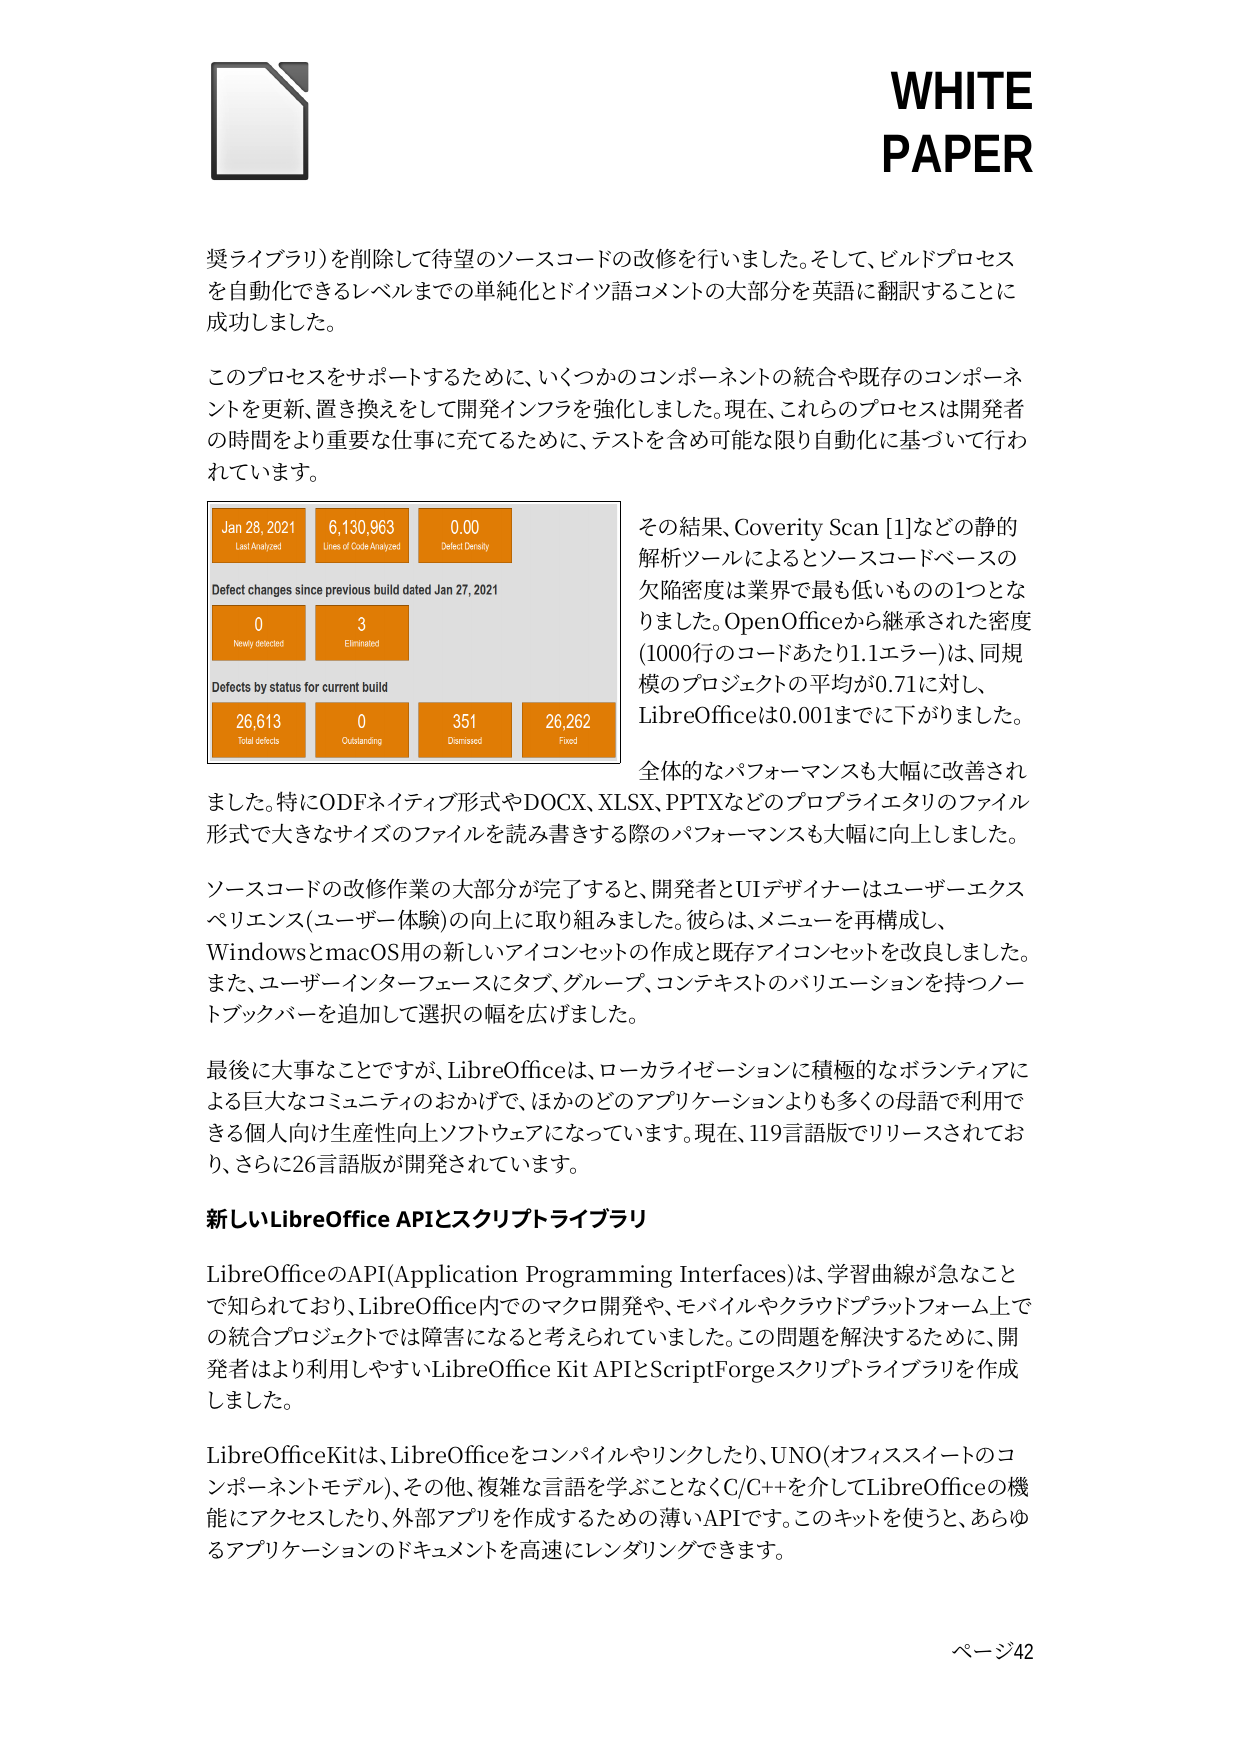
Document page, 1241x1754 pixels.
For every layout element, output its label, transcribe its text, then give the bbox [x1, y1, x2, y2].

picture [209, 504, 618, 761]
text ソースコードの改修作業の大部分が完了すると、開発者とUIデザイナーはユーザーエクスペリエンス(ユーザー体験)の向上に取り組みました。彼らは、メニューを再構成し、WindowsとmacOS用の新しいアイコンセットの作成と既存アイコンセットを改良しました。また、ユーザーインターフェースにタブ、グループ、コンテキストのバリエーションを持つノートブックバーを追加して選択の幅を広げました。 [207, 872, 1033, 1029]
subtitle 新しいLibreOffice APIとスクリプトライブラリ [207, 1202, 1033, 1234]
text その結果、Coverity Scan [1]などの静的解析ツールによるとソースコードベースの欠陥密度は業界で最も低いものの1つとなりました。OpenOfficeから継承された密度(1000行のコードあたり1.1エラー)は、同規模のプロジェクトの平均が0.71に対し、LibreOfficeは0.001までに下がりました。 [621, 510, 1033, 730]
text 奨ライブラリ）を削除して待望のソースコードの改修を行いました。そして、ビルドプロセスを自動化できるレベルまでの単純化とドイツ語コメントの大部分を英語に翻訳することに成功しました。 [207, 242, 1033, 337]
picture [211, 61, 309, 181]
text 最後に大事なことですが、LibreOfficeは、ローカライゼーションに積極的なボランティアによる巨大なコミュニティのおかげで、ほかのどのアプリケーションよりも多くの母語で利用できる個人向け生産性向上ソフトウェアになっています。現在、119言語版でリリースされており、さらに26言語版が開発されています。 [207, 1053, 1033, 1179]
text 全体的なパフォーマンスも大幅に改善されました。特にODFネイティブ形式やDOCX、XLSX、PPTXなどのプロプライエタリのファイル形式で大きなサイズのファイルを読み書きする際のパフォーマンスも大幅に向上しました。 [207, 754, 1033, 848]
text このプロセスをサポートするために、いくつかのコンポーネントの統合や既存のコンポーネントを更新、置き換えをして開発インフラを強化しました。現在、これらのプロセスは開発者の時間をより重要な仕事に充てるために、テストを含め可能な限り自動化に基づいて行われています。 [207, 361, 1033, 486]
text LibreOfficeのAPI(Application Programming Interfaces)は、学習曲線が急なことで知られており、LibreOffice内でのマクロ開発や、モバイルやクラウドプラットフォーム上での統合プロジェクトでは障害になると考えられていました。この問題を解決するために、開発者はより利用しやすいLibreOffice Kit APIとScriptForgeスクリプトライブラリを作成しました。 [207, 1258, 1033, 1415]
text LibreOfficeKitは、LibreOfficeをコンパイルやリンクしたり、UNO(オフィススイートのコンポーネントモデル)、その他、複雑な言語を学ぶことなくC/C++を介してLibreOfficeの機能にアクセスしたり、外部アプリを作成するための薄いAPIです。このキットを使うと、あらゆるアプリケーションのドキュメントを高速にレンダリングできます。 [207, 1439, 1033, 1564]
